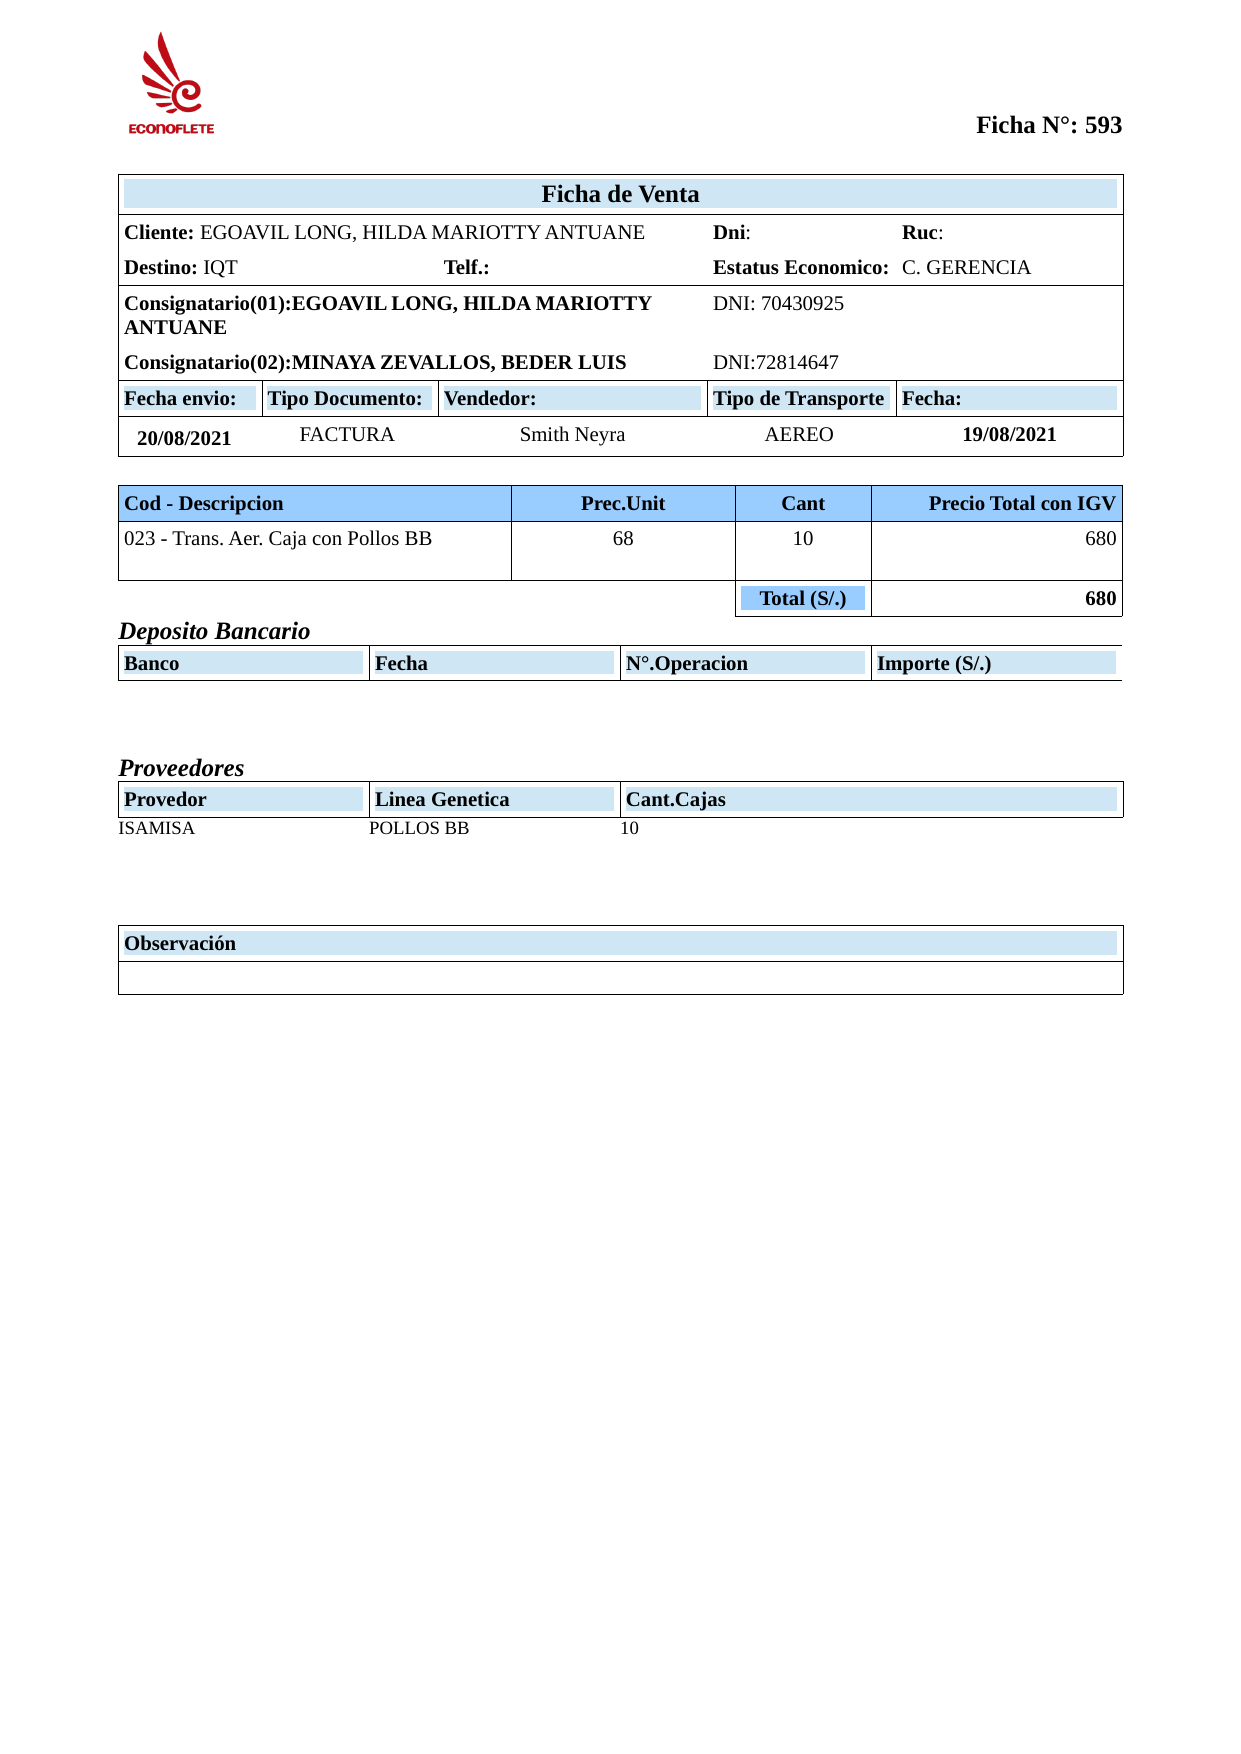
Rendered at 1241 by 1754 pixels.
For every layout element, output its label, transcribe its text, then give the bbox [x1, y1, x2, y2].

table_header Observación [119, 926, 1123, 961]
table_cell [369, 681, 620, 704]
table_cell [620, 839, 1123, 860]
table_cell FACTURA [262, 417, 438, 456]
text Proveedores [118, 753, 1122, 781]
table_header Cant.Cajas [621, 782, 1123, 817]
table_cell Vendedor: [439, 381, 707, 416]
table_cell Consignatario(01):EGOAVIL LONG, HILDA MARIOTTY ANTUANE [119, 286, 707, 344]
table_cell DNI:72814647 [707, 345, 1123, 380]
table_cell [871, 681, 1122, 704]
table_cell [118, 882, 369, 903]
table_header Provedor [119, 782, 369, 817]
text Deposito Bancario [118, 616, 1122, 645]
table_cell Estatus Economico: [707, 249, 896, 285]
table_cell [620, 681, 871, 704]
table_cell [369, 839, 620, 860]
table_cell 19/08/2021 [896, 417, 1123, 456]
table_cell [620, 729, 871, 753]
table_cell Fecha: [897, 381, 1123, 416]
table_cell Cliente: EGOAVIL LONG, HILDA MARIOTTY ANTUANE [119, 215, 707, 249]
table_cell [369, 903, 620, 925]
table_cell [620, 882, 1123, 903]
table_cell C. GERENCIA [896, 249, 1123, 285]
table_cell [118, 581, 511, 616]
table_cell Fecha envio: [119, 381, 262, 416]
table_header Cod - Descripcion [119, 486, 511, 521]
table_cell [119, 962, 1123, 994]
table_header N°.Operacion [621, 646, 871, 680]
table_cell [118, 729, 369, 753]
table_cell POLLOS BB [369, 818, 620, 839]
table_cell 10 [736, 522, 871, 580]
table_cell [118, 681, 369, 704]
table_cell [369, 882, 620, 903]
table_cell [118, 839, 369, 860]
table_header Cant [736, 486, 871, 521]
table_cell [118, 903, 369, 925]
table_cell Tipo Documento: [263, 381, 438, 416]
table_cell [369, 860, 620, 882]
table_header Banco [119, 646, 369, 680]
table_cell [620, 705, 871, 728]
table_cell [369, 705, 620, 728]
table_cell [871, 705, 1122, 728]
table_cell [620, 903, 1123, 925]
table_cell Telf.: [438, 249, 707, 285]
table_cell Consignatario(02):MINAYA ZEVALLOS, BEDER LUIS [119, 345, 707, 380]
table_cell ISAMISA [118, 818, 369, 839]
table_cell 20/08/2021 [119, 417, 262, 456]
table_cell Total (S/.) [736, 581, 871, 616]
picture [118, 31, 225, 134]
table_header Fecha [370, 646, 620, 680]
table_cell [369, 729, 620, 753]
table_header Importe (S/.) [872, 646, 1122, 680]
table_header Ficha de Venta [119, 175, 1123, 214]
table_cell 68 [512, 522, 735, 580]
table_cell Smith Neyra [438, 417, 707, 456]
table_header Linea Genetica [370, 782, 620, 817]
table_cell Tipo de Transporte [708, 381, 896, 416]
table_cell [511, 581, 735, 616]
table_cell 10 [620, 818, 1123, 839]
table_cell [118, 705, 369, 728]
table_cell 680 [872, 581, 1122, 616]
table_cell Ruc: [896, 215, 1123, 249]
table_cell [620, 860, 1123, 882]
table_cell 023 - Trans. Aer. Caja con Pollos BB [119, 522, 511, 580]
table_cell Dni: [707, 215, 896, 249]
table_cell AEREO [707, 417, 896, 456]
table_header Prec.Unit [512, 486, 735, 521]
table_cell DNI: 70430925 [707, 286, 1123, 344]
table_cell [118, 860, 369, 882]
table_cell [871, 729, 1122, 753]
table_cell 680 [872, 522, 1122, 580]
table_header Precio Total con IGV [872, 486, 1122, 521]
table_cell Destino: IQT [119, 249, 438, 285]
